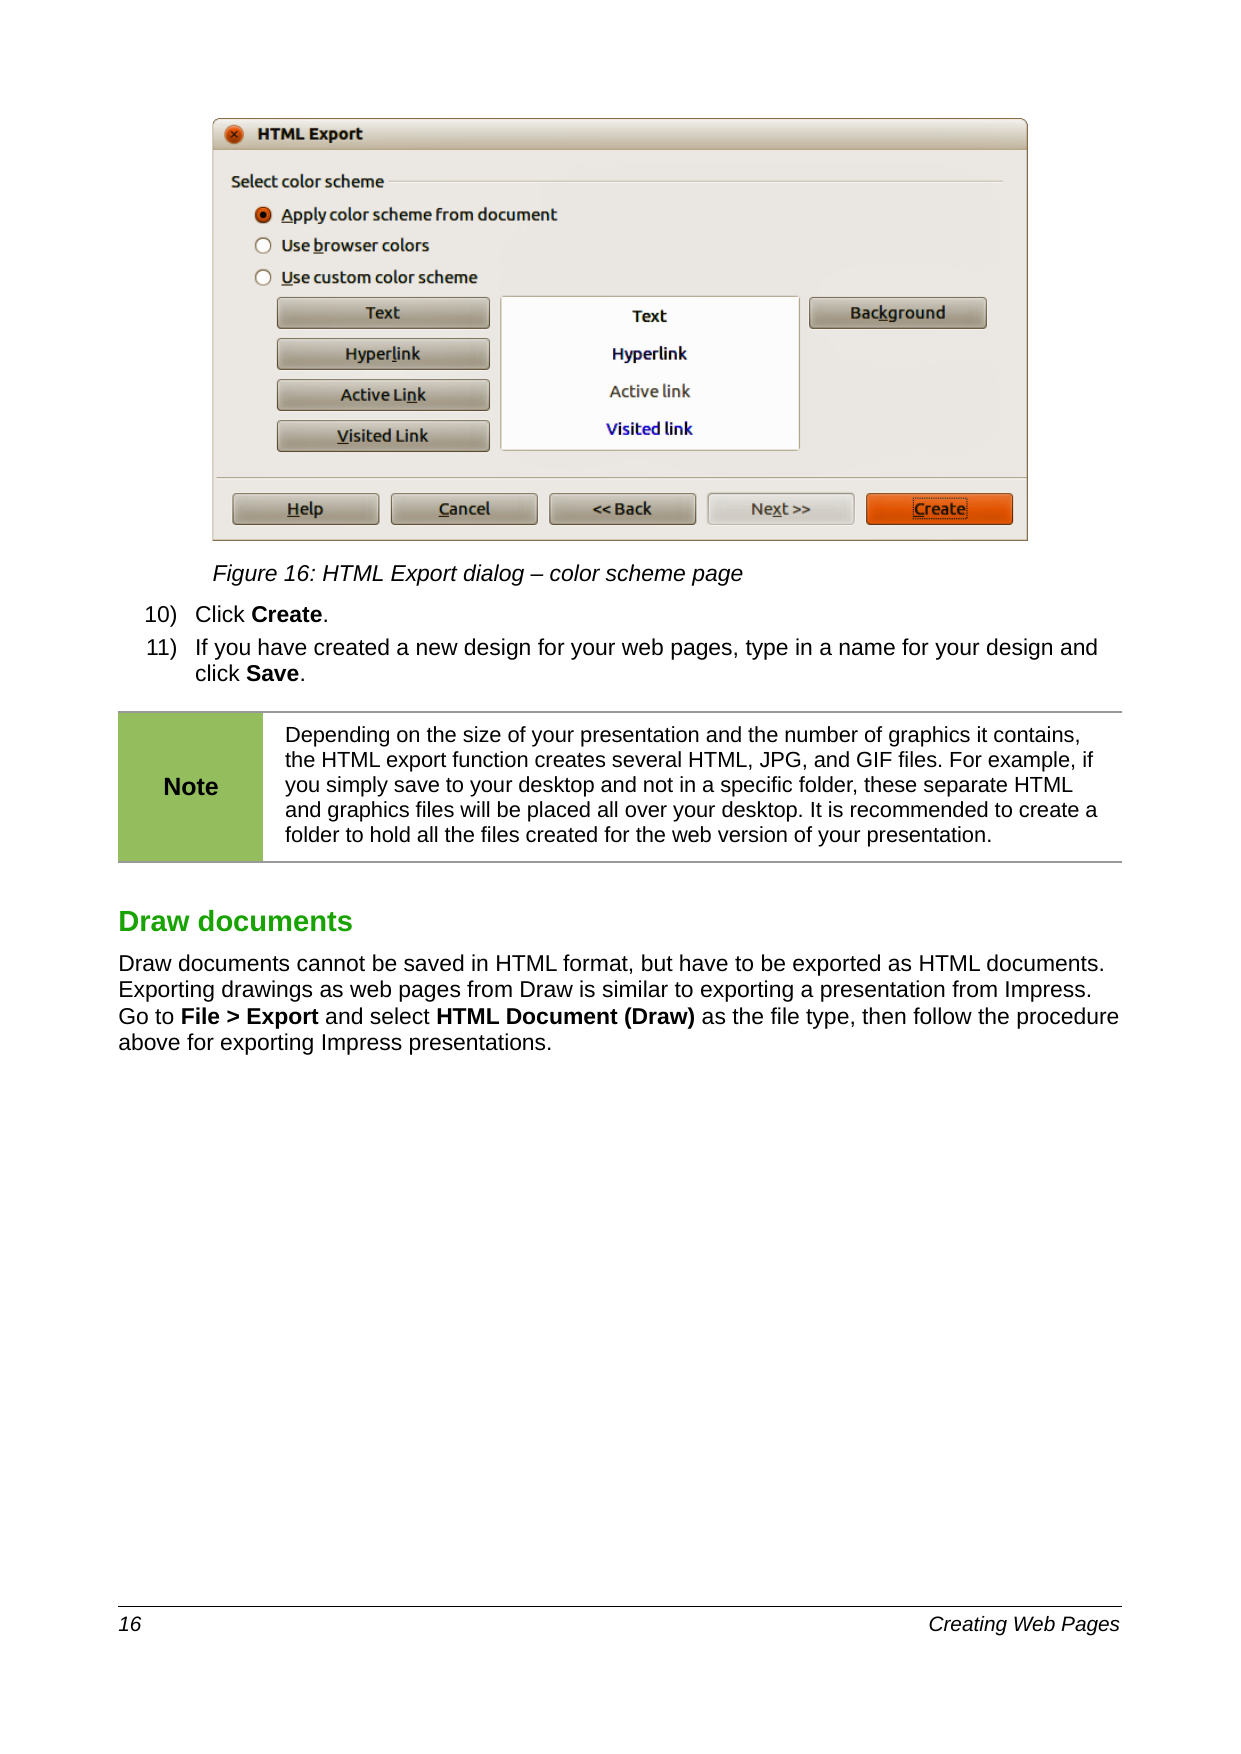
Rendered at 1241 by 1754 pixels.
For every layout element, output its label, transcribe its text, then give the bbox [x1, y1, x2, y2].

subtitle Draw documents [118, 904, 1122, 937]
list Click Create. [177, 601, 1122, 627]
text Draw documents cannot be saved in HTML format, but have to be exported as HTML documents. Exporting drawings as web pages from Draw is similar to exporting a presentation from Impress. Go to File > Export and select HTML Document (Draw) as the file type, then follow the procedure above for exporting Impress presentations. [118, 950, 1122, 1055]
text Figure 16: HTML Export dialog – color scheme page [212, 560, 1028, 587]
table_header Depending on the size of your presentation and the number of graphics it contains, the HTML export function creates several HTML, JPG, and GIF files. For example, if you simply save to your desktop and not in a specific folder, these separate HTML and graphics files will be placed all over your desktop. It is recommended to create a folder to hold all the files created for the web version of your presentation. [264, 713, 1122, 861]
picture [212, 118, 1028, 541]
list If you have created a new design for your web pages, type in a name for your design and click Save. [177, 633, 1122, 686]
table_header Note [118, 713, 263, 861]
